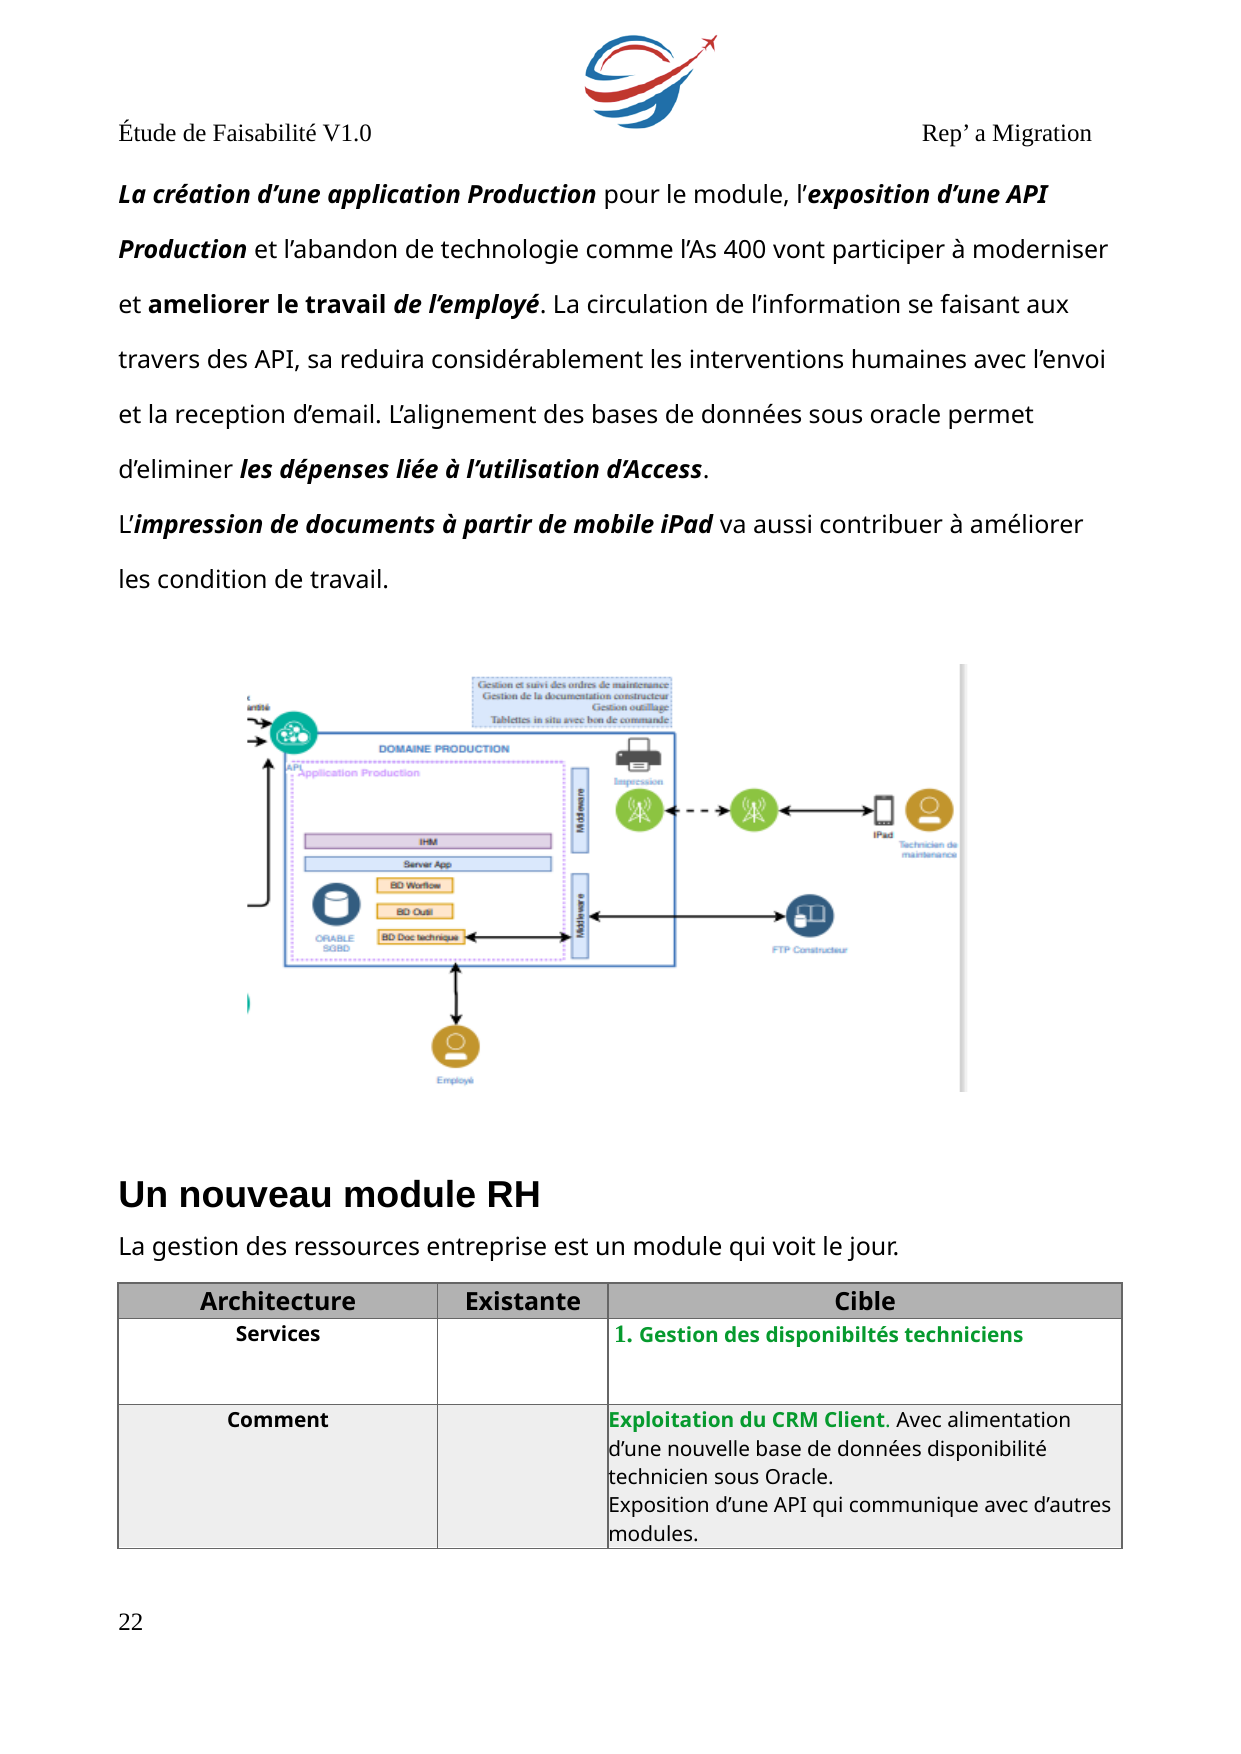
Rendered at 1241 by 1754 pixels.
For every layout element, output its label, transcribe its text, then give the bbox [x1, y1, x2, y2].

text L’impression de documents à partir de mobile iPad va aussi contribuer à améliorer les condition de travail. [118, 507, 1122, 596]
table_cell Services [119, 1319, 437, 1404]
table_header Existante [438, 1284, 607, 1318]
table_cell [438, 1405, 607, 1547]
table_cell [438, 1319, 607, 1404]
text La gestion des ressources entreprise est un module qui voit le jour. [118, 1228, 1122, 1262]
table_cell Exploitation du CRM Client. Avec alimentation d’une nouvelle base de données disponibilité technicien sous Oracle. Exposition d’une API qui communique avec d’autres modules. [609, 1405, 1121, 1547]
text La création d’une application Production pour le module, l’exposition d’une API Production et l’abandon de technologie comme l’As 400 vont participer à moderniser et ameliorer le travail de l’employé. La circulation de l’information se faisant aux travers des API, sa reduira considérablement les interventions humaines avec l’envoi et la reception d’email. L’alignement des bases de données sous oracle permet d’eliminer les dépenses liée à l’utilisation d’Access. [118, 176, 1122, 486]
picture [577, 14, 723, 155]
table_cell Comment [119, 1405, 437, 1547]
table_cell Gestion des disponibiltés techniciens [609, 1319, 1121, 1404]
picture [247, 664, 968, 1092]
subtitle Un nouveau module RH [118, 1173, 1122, 1216]
table_header Cible [609, 1284, 1121, 1318]
table_header Architecture [119, 1284, 437, 1318]
